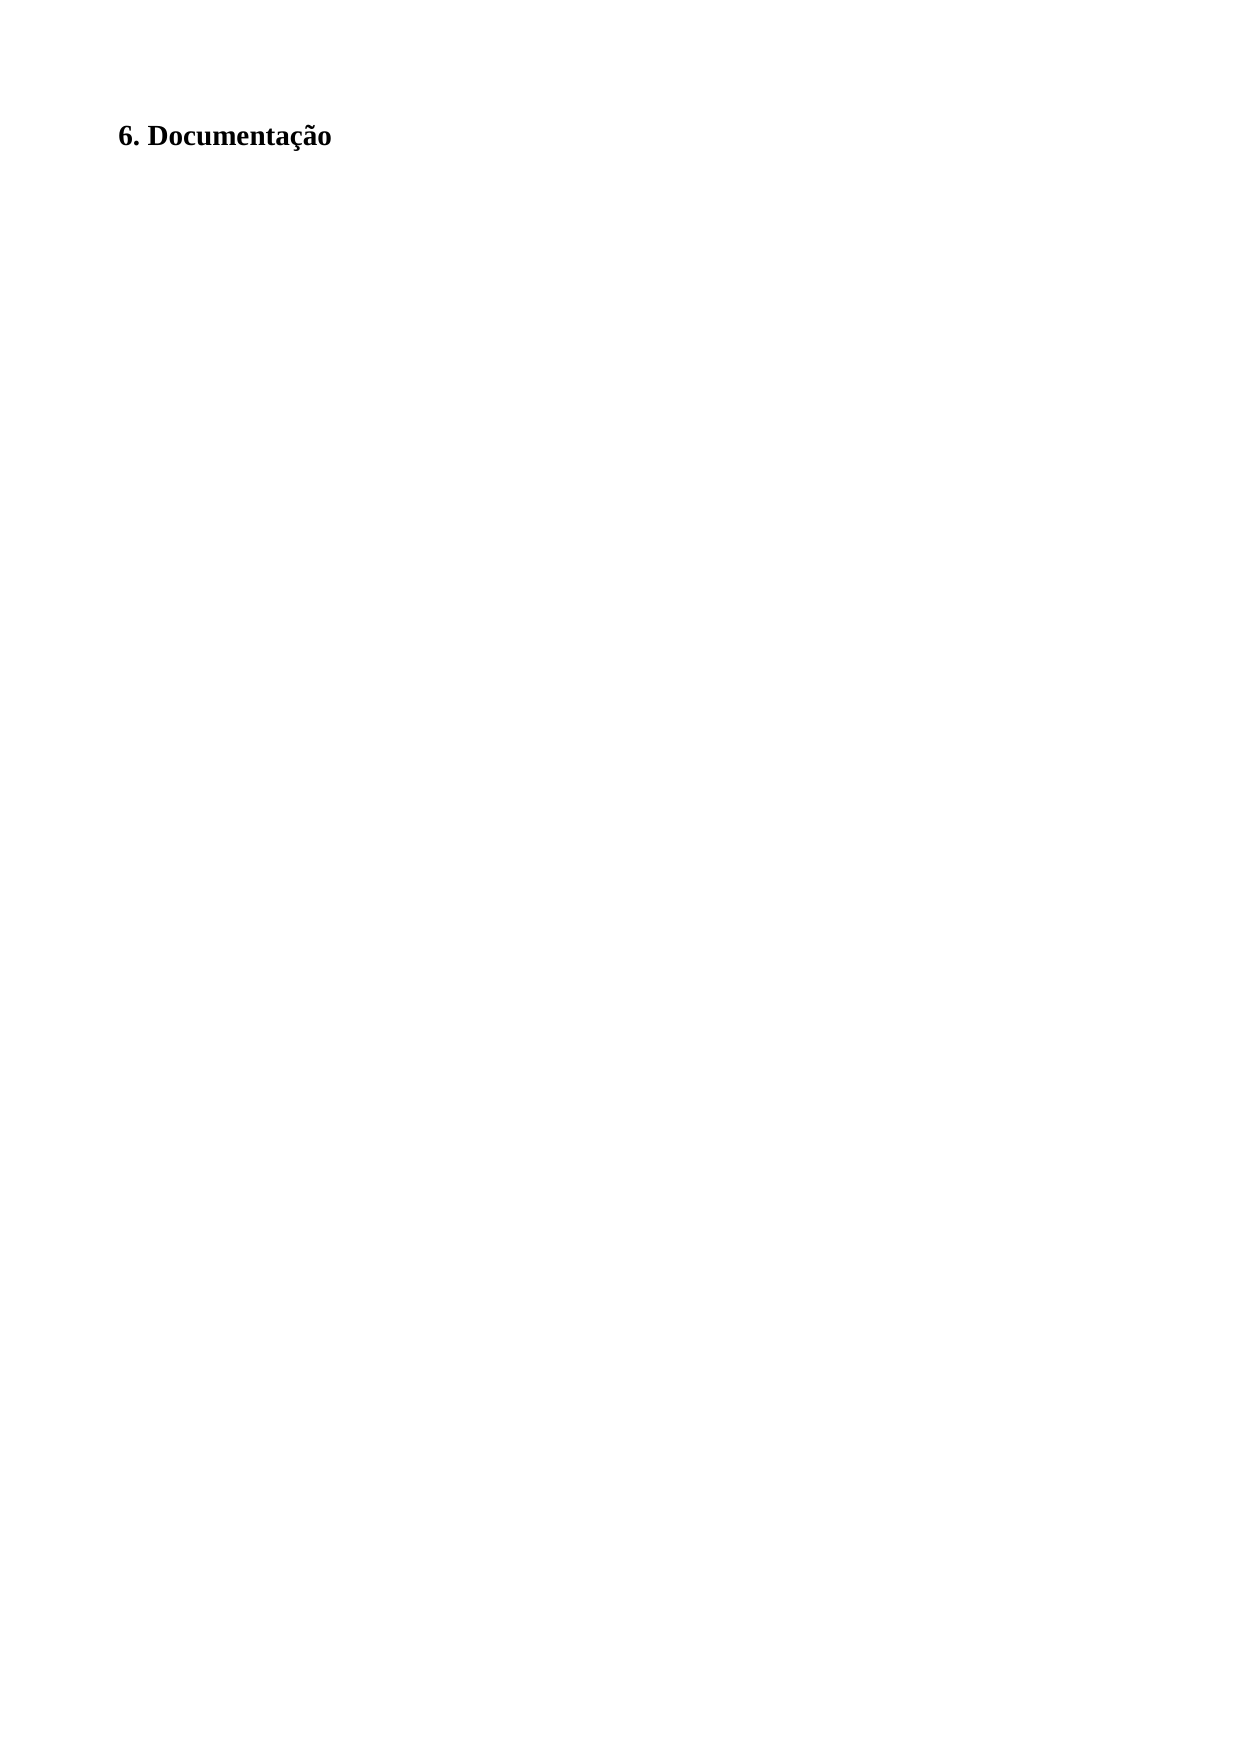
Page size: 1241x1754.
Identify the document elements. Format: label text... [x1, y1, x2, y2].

text 6. Documentação [118, 118, 1122, 152]
